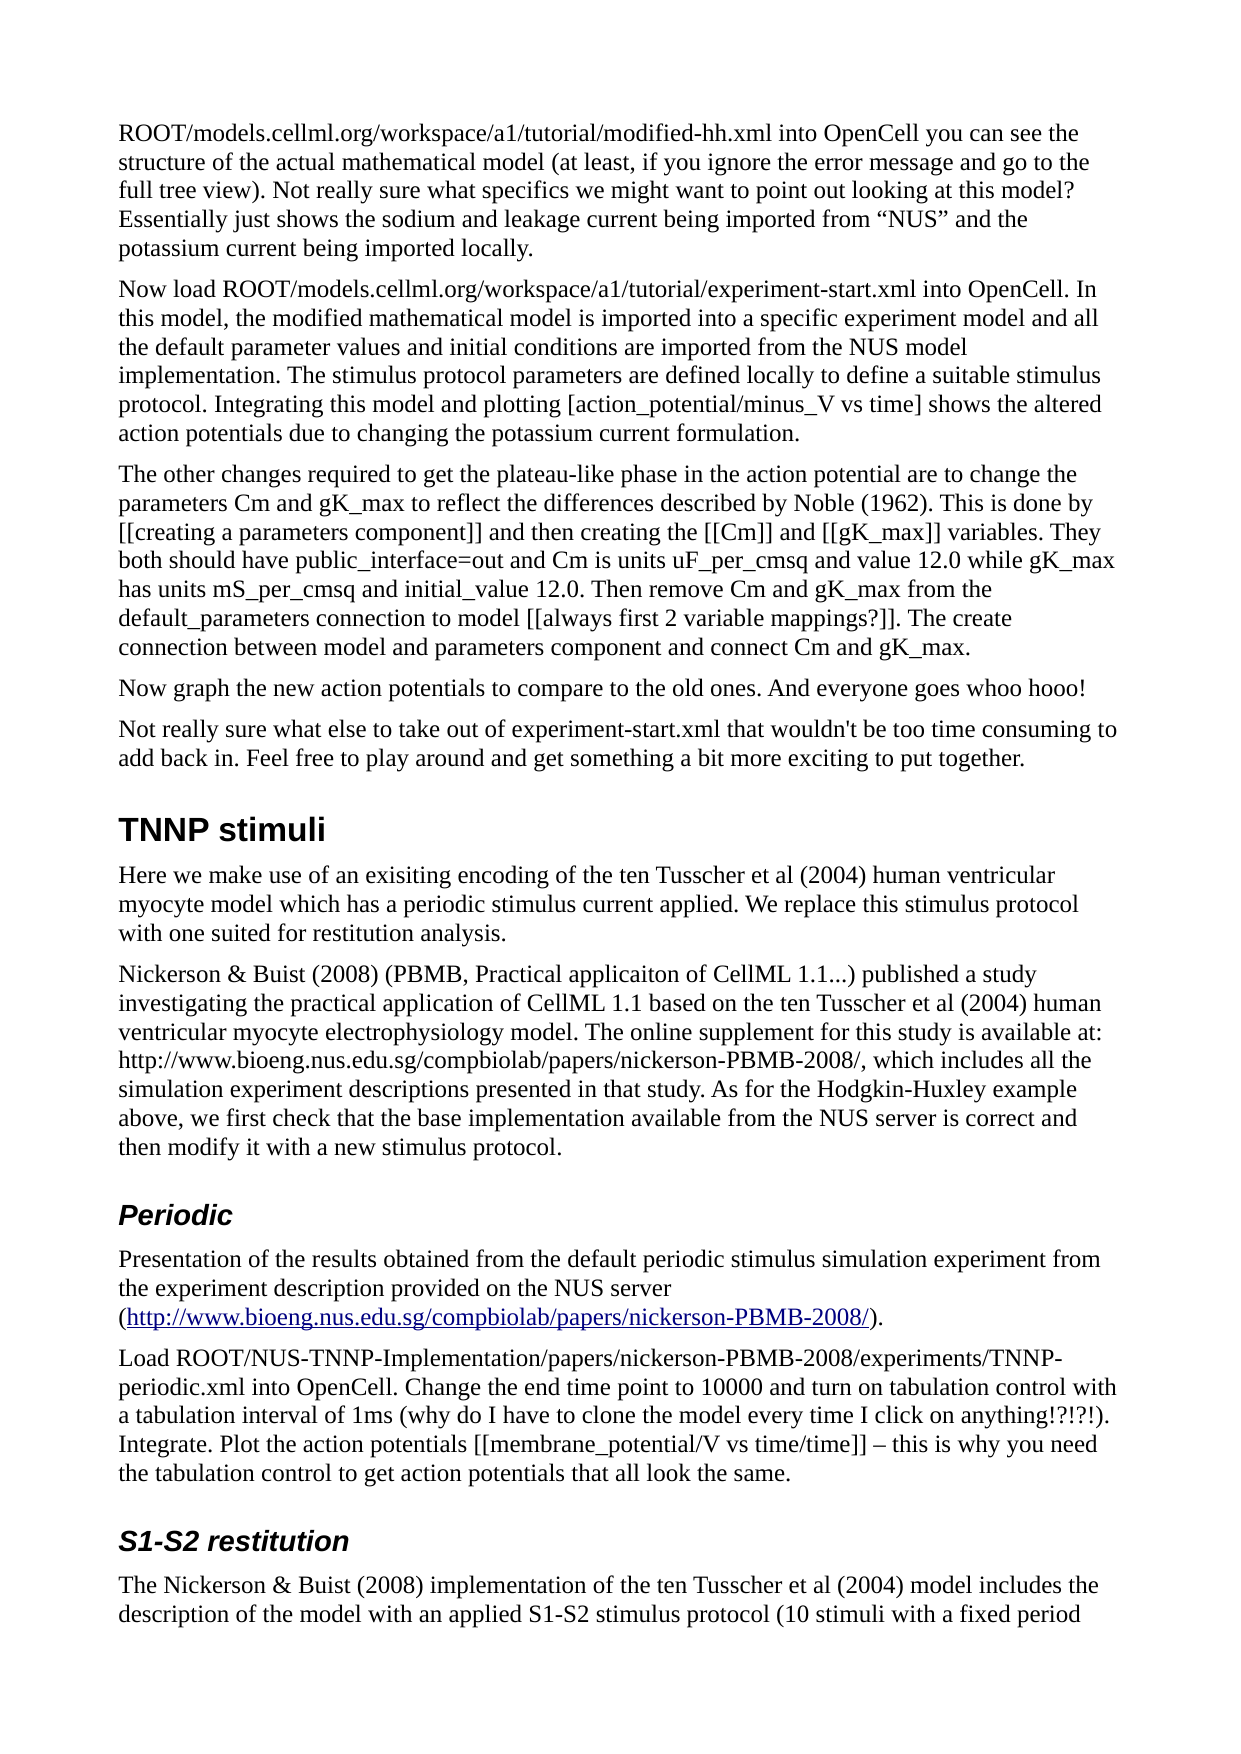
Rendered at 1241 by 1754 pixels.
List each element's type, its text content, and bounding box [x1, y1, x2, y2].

text Now load ROOT/models.cellml.org/workspace/a1/tutorial/experiment-start.xml into OpenCell. In this model, the modified mathematical model is imported into a specific experiment model and all the default parameter values and initial conditions are imported from the NUS model implementation. The stimulus protocol parameters are defined locally to define a suitable stimulus protocol. Integrating this model and plotting [action_potential/minus_V vs time] shows the altered action potentials due to changing the potassium current formulation. [118, 274, 1122, 447]
subtitle TNNP stimuli [118, 809, 1122, 848]
text The other changes required to get the plateau-like phase in the action potential are to change the parameters Cm and gK_max to reflect the differences described by Noble (1962). This is done by [[creating a parameters component]] and then creating the [[Cm]] and [[gK_max]] variables. They both should have public_interface=out and Cm is units uF_per_cmsq and value 12.0 while gK_max has units mS_per_cmsq and initial_value 12.0. Then remove Cm and gK_max from the default_parameters connection to model [[always first 2 variable mappings?]]. The create connection between model and parameters component and connect Cm and gK_max. [118, 459, 1122, 661]
text ROOT/models.cellml.org/workspace/a1/tutorial/modified-hh.xml into OpenCell you can see the structure of the actual mathematical model (at least, if you ignore the error message and go to the full tree view). Not really sure what specifics we might want to point out looking at this model? Essentially just shows the sodium and leakage current being imported from “NUS” and the potassium current being imported locally. [118, 118, 1122, 262]
subtitle S1-S2 restitution [118, 1524, 1122, 1558]
text The Nickerson & Buist (2008) implementation of the ten Tusscher et al (2004) model includes the description of the model with an applied S1-S2 stimulus protocol (10 stimuli with a fixed period [118, 1570, 1122, 1628]
text Presentation of the results obtained from the default periodic stimulus simulation experiment from the experiment description provided on the NUS server (http://www.bioeng.nus.edu.sg/compbiolab/papers/nickerson-PBMB-2008/). [118, 1244, 1122, 1330]
text Now graph the new action potentials to compare to the old ones. And everyone goes whoo hooo! [118, 673, 1122, 702]
text Nickerson & Buist (2008) (PBMB, Practical applicaiton of CellML 1.1...) published a study investigating the practical application of CellML 1.1 based on the ten Tusscher et al (2004) human ventricular myocyte electrophysiology model. The online supplement for this study is available at: http://www.bioeng.nus.edu.sg/compbiolab/papers/nickerson-PBMB-2008/, which includes all the simulation experiment descriptions presented in that study. As for the Hodgkin-Huxley example above, we first check that the base implementation available from the NUS server is correct and then modify it with a new stimulus protocol. [118, 959, 1122, 1161]
text Not really sure what else to take out of experiment-start.xml that wouldn't be too time consuming to add back in. Feel free to play around and get something a bit more exciting to put together. [118, 714, 1122, 772]
text Here we make use of an exisiting encoding of the ten Tusscher et al (2004) human ventricular myocyte model which has a periodic stimulus current applied. We replace this stimulus protocol with one suited for restitution analysis. [118, 861, 1122, 947]
text Load ROOT/NUS-TNNP-Implementation/papers/nickerson-PBMB-2008/experiments/TNNP-periodic.xml into OpenCell. Change the end time point to 10000 and turn on tabulation control with a tabulation interval of 1ms (why do I have to clone the model every time I click on anything!?!?!). Integrate. Plot the action potentials [[membrane_potential/V vs time/time]] – this is why you need the tabulation control to get action potentials that all look the same. [118, 1343, 1122, 1487]
subtitle Periodic [118, 1198, 1122, 1232]
